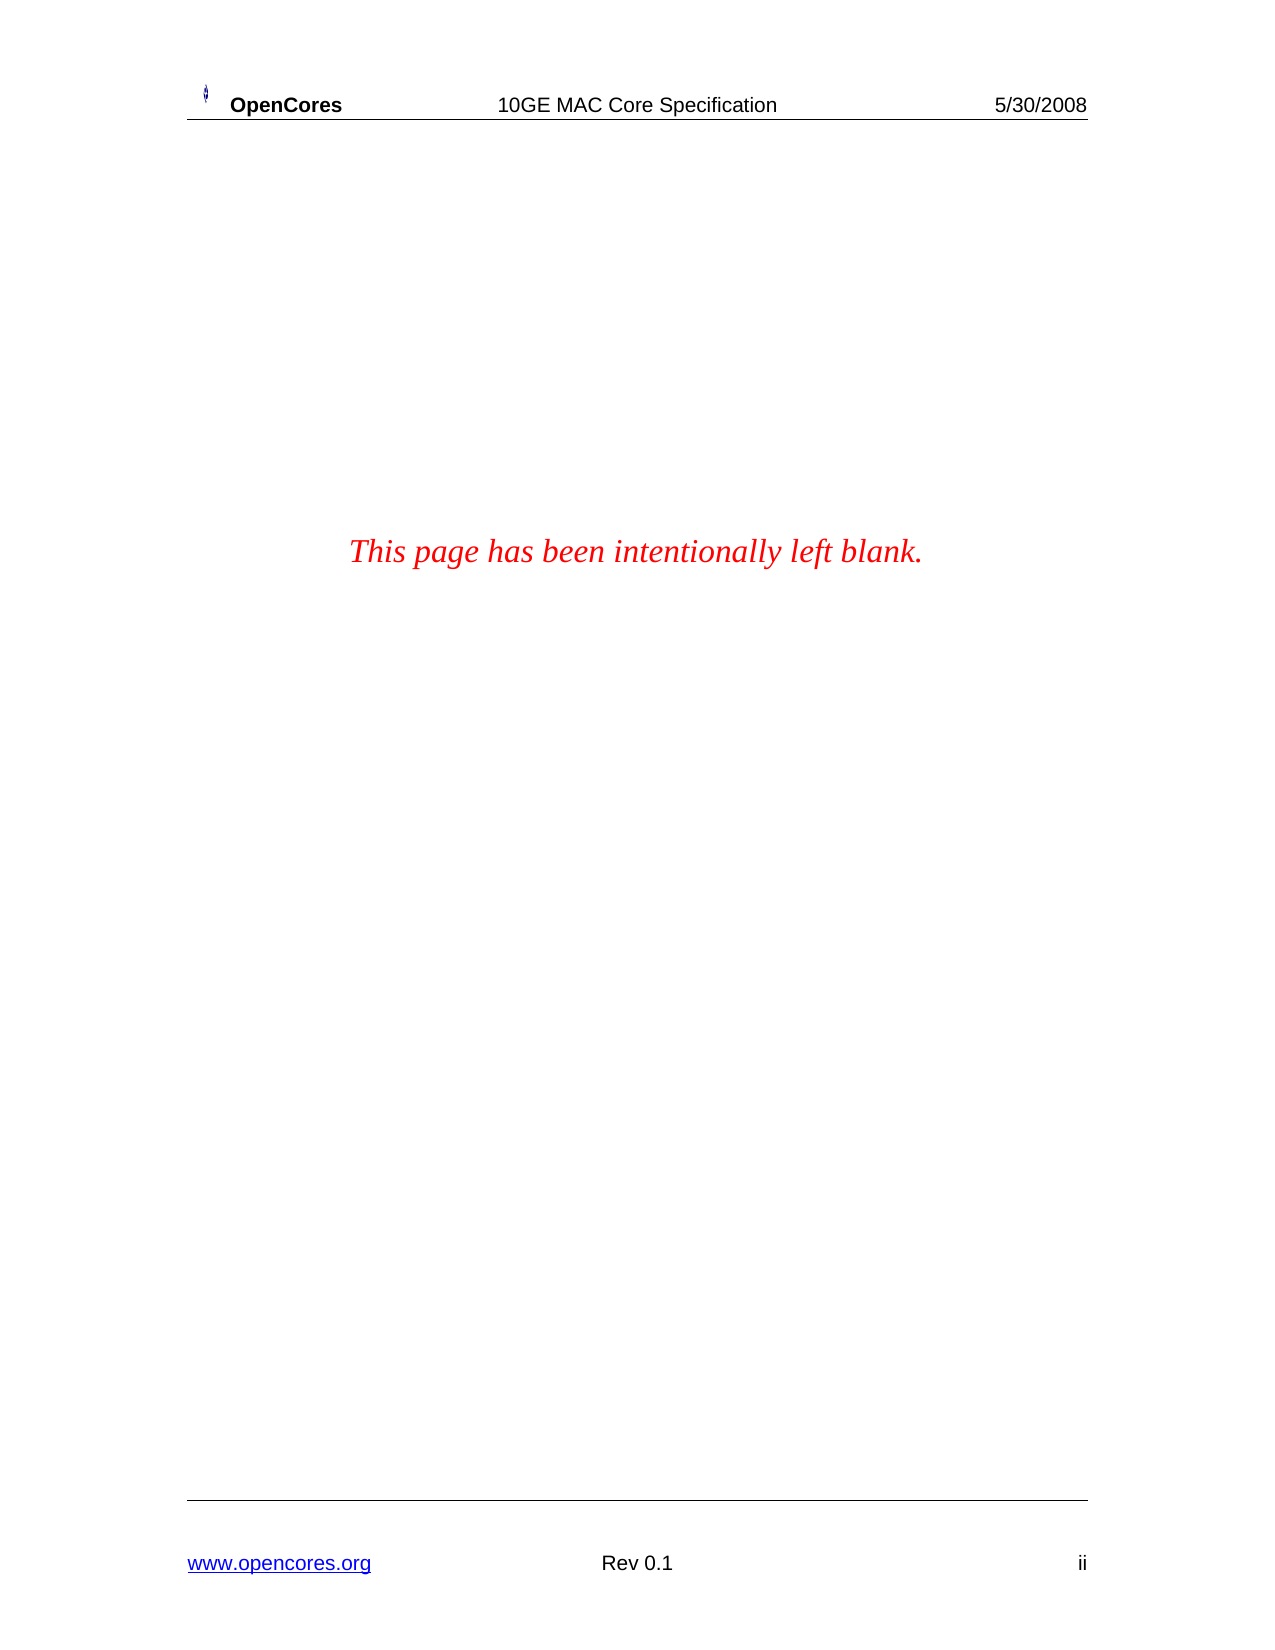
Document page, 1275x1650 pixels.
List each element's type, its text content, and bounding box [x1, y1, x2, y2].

text This page has been intentionally left blank. [187, 531, 1087, 569]
